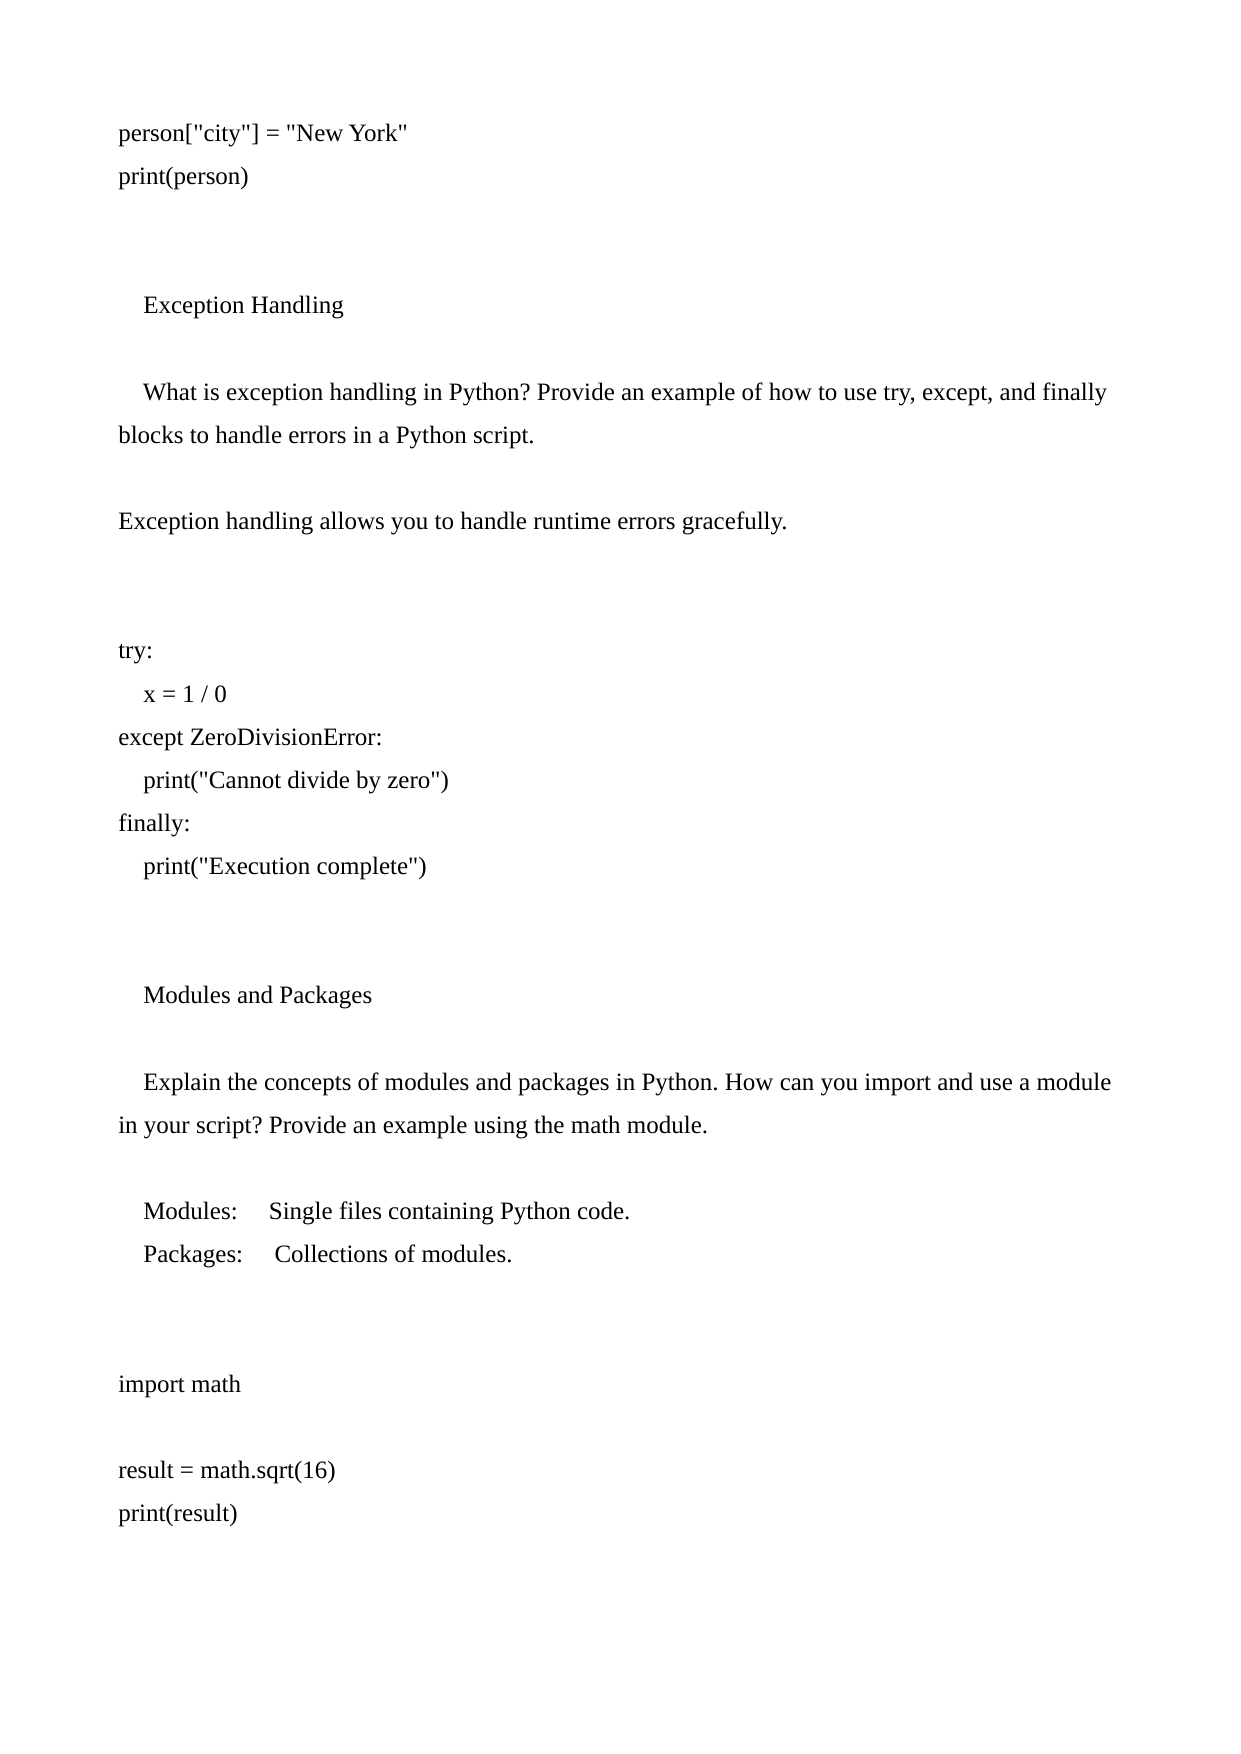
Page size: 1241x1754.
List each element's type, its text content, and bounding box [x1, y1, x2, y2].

text Modules and Packages [118, 981, 1122, 1009]
text Modules: Single files containing Python code. [118, 1196, 1122, 1225]
text import math [118, 1369, 1122, 1397]
text except ZeroDivisionError: [118, 722, 1122, 751]
text result = math.sqrt(16) [118, 1455, 1122, 1484]
text Exception handling allows you to handle runtime errors gracefully. [118, 506, 1122, 535]
text print("Execution complete") [118, 851, 1122, 880]
text Packages: Collections of modules. [118, 1239, 1122, 1268]
text person["city"] = "New York" [118, 118, 1122, 147]
text finally: [118, 808, 1122, 837]
text print(person) [118, 161, 1122, 190]
text What is exception handling in Python? Provide an example of how to use try, except, and finally blocks to handle errors in a Python script. [118, 377, 1122, 449]
text try: [118, 636, 1122, 664]
text print("Cannot divide by zero") [118, 765, 1122, 794]
text Exception Handling [118, 291, 1122, 319]
text x = 1 / 0 [118, 679, 1122, 707]
text Explain the concepts of modules and packages in Python. How can you import and use a module in your script? Provide an example using the math module. [118, 1067, 1122, 1139]
text print(result) [118, 1498, 1122, 1527]
